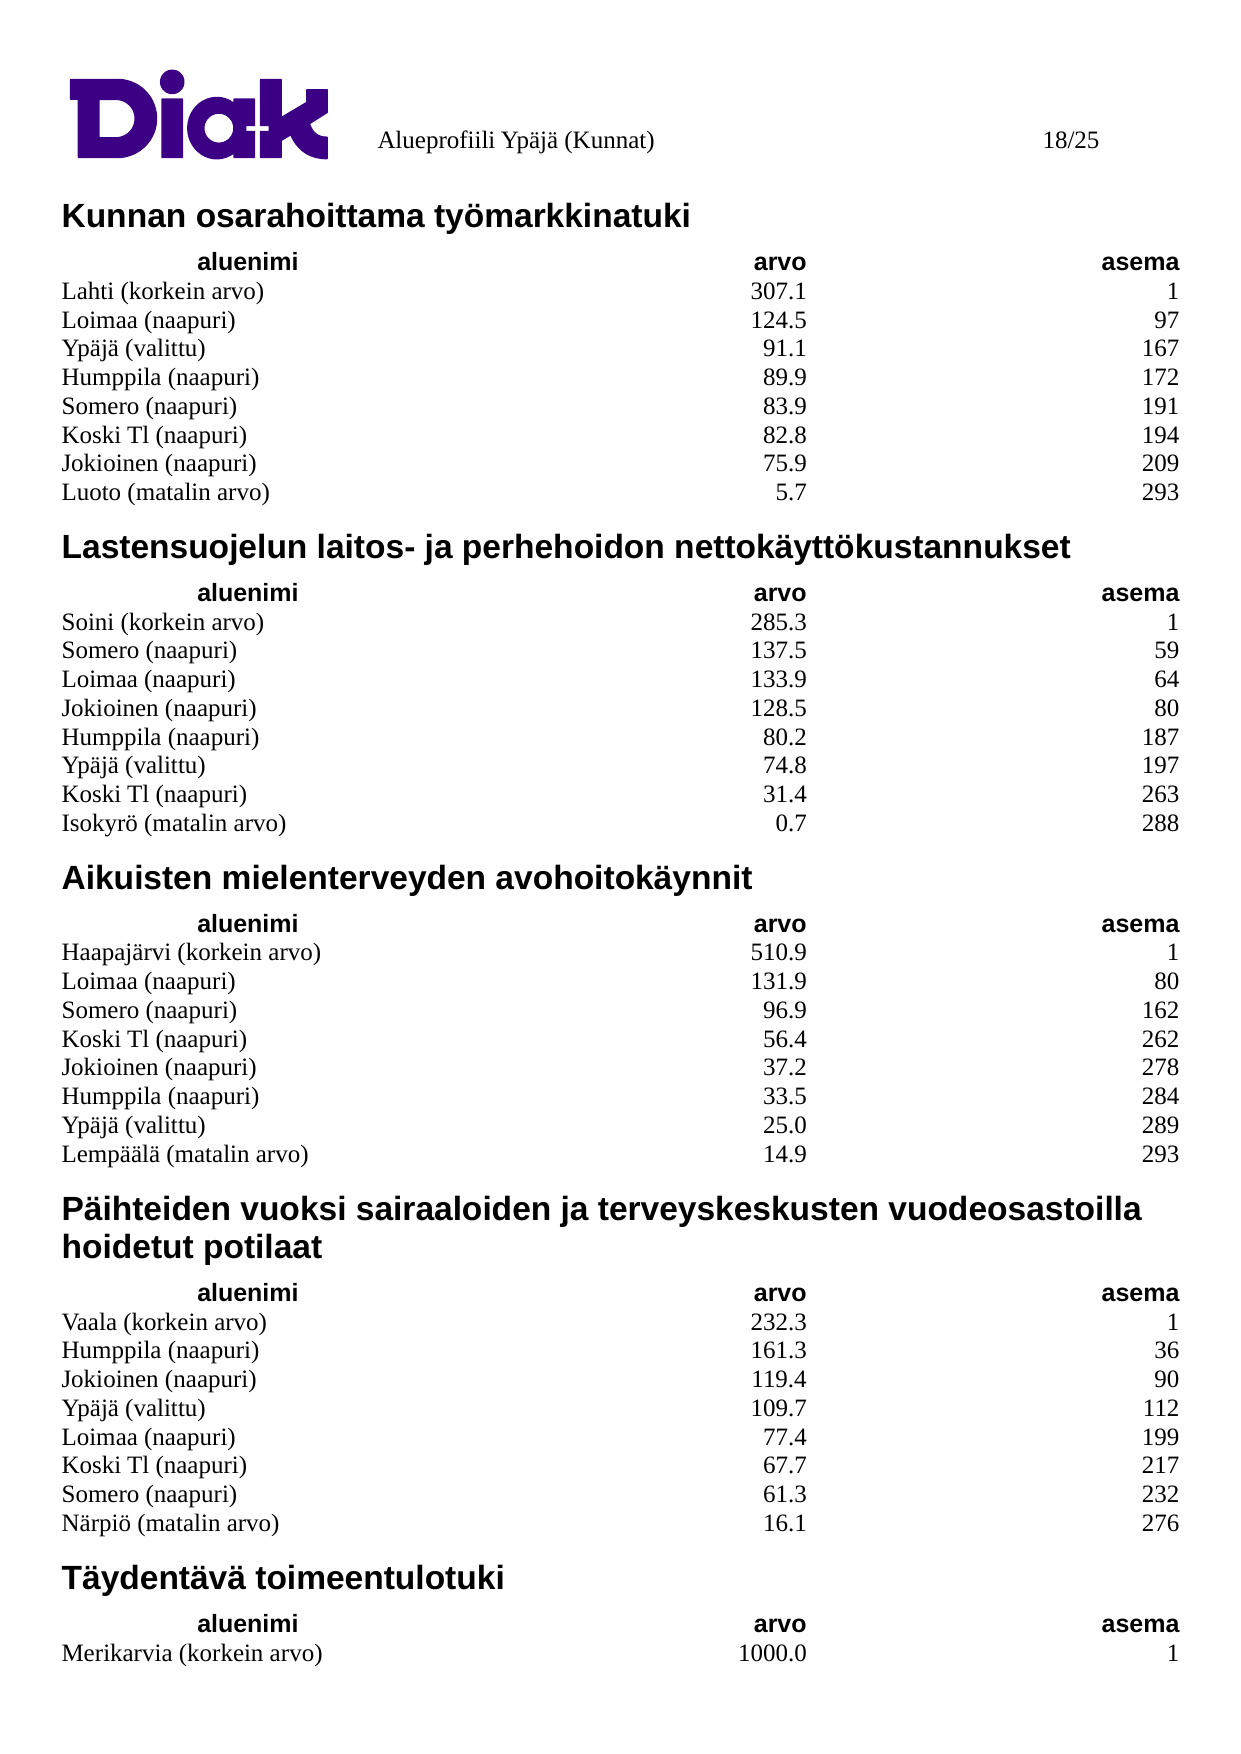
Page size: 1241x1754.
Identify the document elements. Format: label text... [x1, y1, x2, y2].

table_cell 194 [806, 420, 1179, 448]
table_cell 172 [806, 362, 1179, 391]
table_cell Humppila (naapuri) [61, 1336, 434, 1364]
table_cell Humppila (naapuri) [61, 722, 434, 751]
table_cell 278 [806, 1053, 1179, 1081]
table_cell Loimaa (naapuri) [61, 305, 434, 333]
table_header aluenimi [61, 1278, 434, 1307]
table_cell 232.3 [434, 1307, 806, 1336]
table_cell Merikarvia (korkein arvo) [61, 1638, 434, 1666]
subtitle Kunnan osarahoittama työmarkkinatuki [61, 196, 1179, 235]
subtitle Lastensuojelun laitos- ja perhehoidon nettokäyttökustannukset [61, 527, 1179, 566]
table_cell Haapajärvi (korkein arvo) [61, 938, 434, 966]
table_cell Koski Tl (naapuri) [61, 1451, 434, 1479]
table_cell Jokioinen (naapuri) [61, 449, 434, 477]
table_cell Närpiö (matalin arvo) [61, 1508, 434, 1537]
table_cell Jokioinen (naapuri) [61, 693, 434, 722]
table_cell 288 [806, 808, 1179, 837]
table_header asema [806, 578, 1179, 607]
table_cell 36 [806, 1336, 1179, 1364]
table_header asema [806, 909, 1179, 937]
table_cell 285.3 [434, 607, 806, 636]
table_cell Somero (naapuri) [61, 391, 434, 420]
table_cell 75.9 [434, 449, 806, 477]
table_cell 1 [806, 1307, 1179, 1336]
table_cell Somero (naapuri) [61, 995, 434, 1024]
table_cell 61.3 [434, 1479, 806, 1508]
table_cell Jokioinen (naapuri) [61, 1364, 434, 1393]
table_cell 83.9 [434, 391, 806, 420]
table_header aluenimi [61, 578, 434, 607]
table_cell Lahti (korkein arvo) [61, 276, 434, 305]
subtitle Täydentävä toimeentulotuki [61, 1558, 1179, 1596]
table_cell Koski Tl (naapuri) [61, 420, 434, 448]
table_cell 133.9 [434, 664, 806, 693]
table_cell 187 [806, 722, 1179, 751]
table_cell 82.8 [434, 420, 806, 448]
table_header asema [806, 247, 1179, 276]
table_cell 14.9 [434, 1139, 806, 1167]
table_cell 80.2 [434, 722, 806, 751]
table_cell Koski Tl (naapuri) [61, 1024, 434, 1052]
table_cell 96.9 [434, 995, 806, 1024]
table_cell Lempäälä (matalin arvo) [61, 1139, 434, 1167]
table_cell 262 [806, 1024, 1179, 1052]
table_cell Vaala (korkein arvo) [61, 1307, 434, 1336]
table_cell 5.7 [434, 477, 806, 506]
table_header asema [806, 1609, 1179, 1638]
table_cell 289 [806, 1110, 1179, 1139]
table_cell 80 [806, 693, 1179, 722]
table_cell 109.7 [434, 1393, 806, 1422]
table_cell 59 [806, 636, 1179, 664]
table_cell Loimaa (naapuri) [61, 966, 434, 995]
table_cell Ypäjä (valittu) [61, 1110, 434, 1139]
table_header arvo [434, 578, 806, 607]
table_cell 161.3 [434, 1336, 806, 1364]
table_cell 276 [806, 1508, 1179, 1537]
subtitle Päihteiden vuoksi sairaaloiden ja terveyskeskusten vuodeosastoilla hoidetut potilaat [61, 1188, 1179, 1266]
table_cell 31.4 [434, 779, 806, 808]
table_cell 293 [806, 1139, 1179, 1167]
table_cell 1000.0 [434, 1638, 806, 1666]
table_cell 191 [806, 391, 1179, 420]
table_cell 90 [806, 1364, 1179, 1393]
table_cell 67.7 [434, 1451, 806, 1479]
table_cell Koski Tl (naapuri) [61, 779, 434, 808]
table_cell 33.5 [434, 1081, 806, 1110]
table_header arvo [434, 247, 806, 276]
table_cell 162 [806, 995, 1179, 1024]
table_header arvo [434, 1278, 806, 1307]
table_cell Ypäjä (valittu) [61, 751, 434, 779]
table_cell 64 [806, 664, 1179, 693]
table_cell 128.5 [434, 693, 806, 722]
table_cell 91.1 [434, 334, 806, 362]
table_cell Soini (korkein arvo) [61, 607, 434, 636]
table_cell 89.9 [434, 362, 806, 391]
table_cell 16.1 [434, 1508, 806, 1537]
table_cell 80 [806, 966, 1179, 995]
table_cell 199 [806, 1422, 1179, 1451]
table_cell 0.7 [434, 808, 806, 837]
table_cell Loimaa (naapuri) [61, 664, 434, 693]
table_cell 197 [806, 751, 1179, 779]
table_cell 112 [806, 1393, 1179, 1422]
table_header arvo [434, 1609, 806, 1638]
table_cell 119.4 [434, 1364, 806, 1393]
table_header aluenimi [61, 909, 434, 937]
table_cell Somero (naapuri) [61, 1479, 434, 1508]
table_cell 74.8 [434, 751, 806, 779]
table_cell 131.9 [434, 966, 806, 995]
table_cell 37.2 [434, 1053, 806, 1081]
table_cell 1 [806, 1638, 1179, 1666]
table_header aluenimi [61, 1609, 434, 1638]
table_cell 124.5 [434, 305, 806, 333]
table_cell 137.5 [434, 636, 806, 664]
table_cell 232 [806, 1479, 1179, 1508]
table_cell 1 [806, 607, 1179, 636]
table_cell Isokyrö (matalin arvo) [61, 808, 434, 837]
table_cell Ypäjä (valittu) [61, 334, 434, 362]
table_cell Loimaa (naapuri) [61, 1422, 434, 1451]
table_cell 217 [806, 1451, 1179, 1479]
table_cell 510.9 [434, 938, 806, 966]
table_cell 1 [806, 276, 1179, 305]
table_cell Somero (naapuri) [61, 636, 434, 664]
table_cell 25.0 [434, 1110, 806, 1139]
table_cell Luoto (matalin arvo) [61, 477, 434, 506]
table_cell 97 [806, 305, 1179, 333]
table_cell 209 [806, 449, 1179, 477]
table_cell 307.1 [434, 276, 806, 305]
table_cell Jokioinen (naapuri) [61, 1053, 434, 1081]
table_header asema [806, 1278, 1179, 1307]
subtitle Aikuisten mielenterveyden avohoitokäynnit [61, 858, 1179, 896]
table_cell Humppila (naapuri) [61, 1081, 434, 1110]
table_cell Ypäjä (valittu) [61, 1393, 434, 1422]
table_cell 263 [806, 779, 1179, 808]
table_cell 293 [806, 477, 1179, 506]
table_cell 167 [806, 334, 1179, 362]
table_cell 284 [806, 1081, 1179, 1110]
table_cell 77.4 [434, 1422, 806, 1451]
table_header arvo [434, 909, 806, 937]
table_cell 1 [806, 938, 1179, 966]
table_cell Humppila (naapuri) [61, 362, 434, 391]
table_header aluenimi [61, 247, 434, 276]
table_cell 56.4 [434, 1024, 806, 1052]
